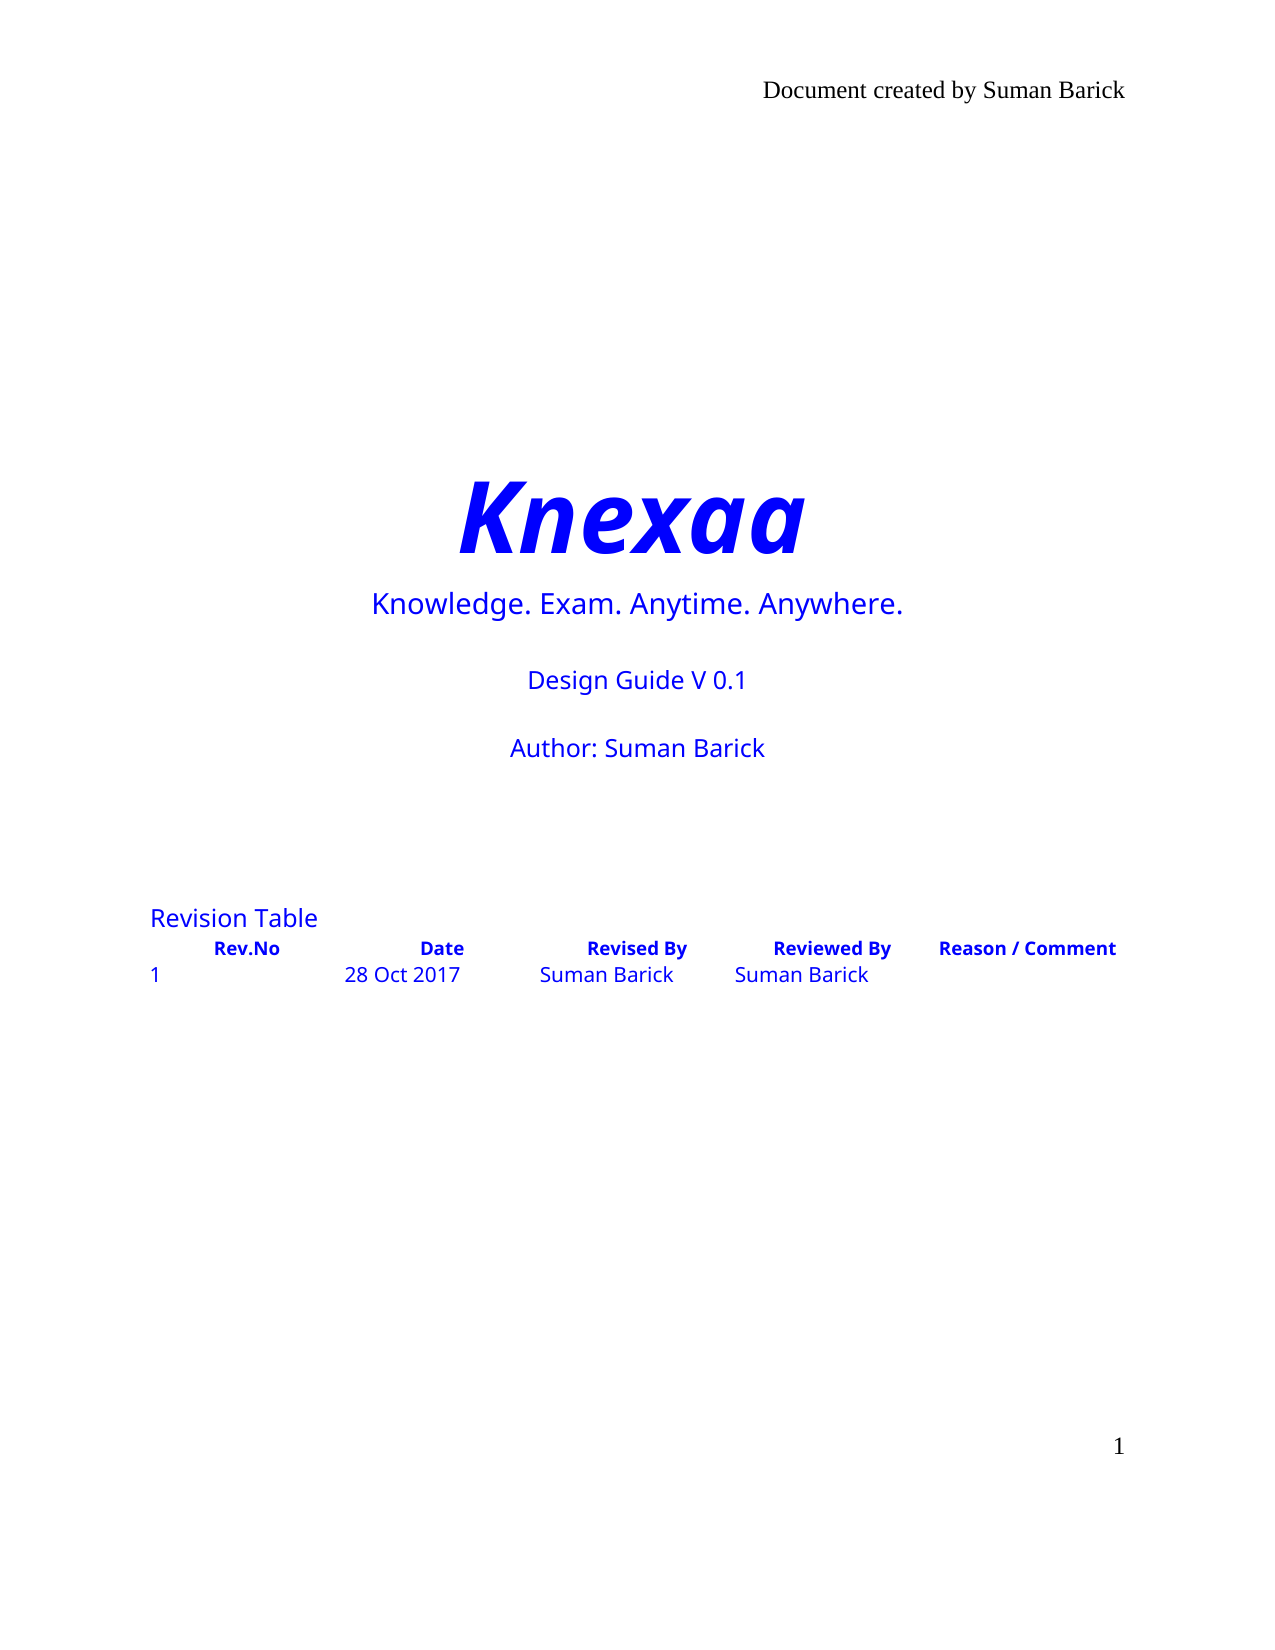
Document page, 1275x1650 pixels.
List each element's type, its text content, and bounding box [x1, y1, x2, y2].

table_cell [735, 995, 930, 1029]
table_cell [930, 1063, 1125, 1097]
text Knowledge. Exam. Anytime. Anywhere. [150, 583, 1125, 623]
table_cell 28 Oct 2017 [344, 961, 539, 994]
table_cell [930, 961, 1125, 994]
table_cell 1 [149, 961, 344, 994]
table_cell [149, 1029, 344, 1063]
text Revision Table [150, 901, 1125, 935]
text Author: Suman Barick [150, 731, 1125, 765]
text Knexaa [150, 447, 1125, 583]
table_header Date [344, 935, 539, 961]
table_cell Suman Barick [540, 961, 734, 994]
table_cell [540, 995, 734, 1029]
table_header Revised By [540, 935, 734, 961]
table_cell [930, 1029, 1125, 1063]
table_cell [149, 1063, 344, 1097]
table_cell [344, 995, 539, 1029]
table_cell [735, 1063, 930, 1097]
table_cell [540, 1029, 734, 1063]
table_cell Suman Barick [735, 961, 930, 994]
text Design Guide V 0.1 [150, 662, 1125, 697]
table_cell [344, 1063, 539, 1097]
table_cell [735, 1029, 930, 1063]
table_header Reason / Comment [930, 935, 1125, 961]
table_header Reviewed By [735, 935, 930, 961]
table_cell [149, 995, 344, 1029]
table_header Rev.No [149, 935, 344, 961]
table_cell [344, 1029, 539, 1063]
table_cell [930, 995, 1125, 1029]
table_cell [540, 1063, 734, 1097]
